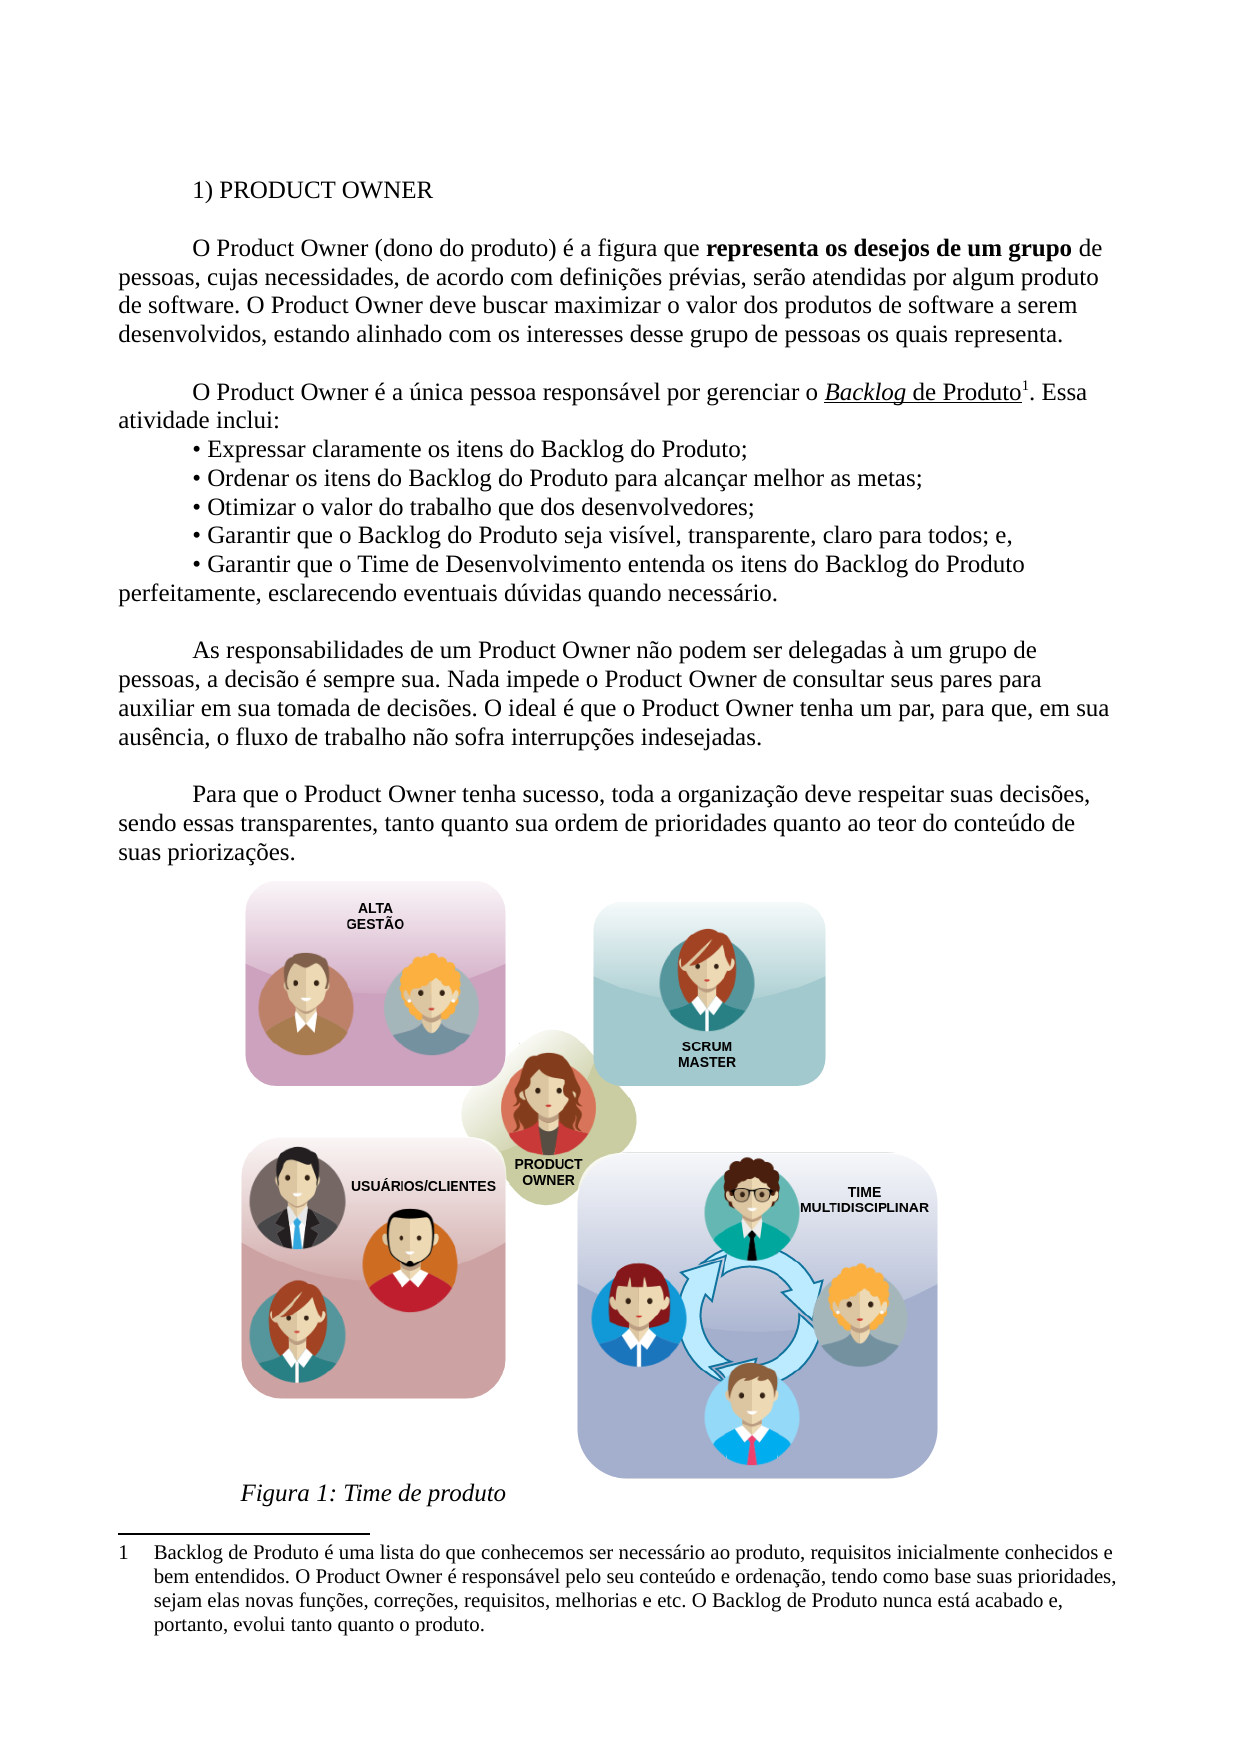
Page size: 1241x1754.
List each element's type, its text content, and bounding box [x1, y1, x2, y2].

text • Ordenar os itens do Backlog do Produto para alcançar melhor as metas; [118, 463, 1122, 492]
text 1) PRODUCT OWNER [118, 176, 1122, 204]
text • Otimizar o valor do trabalho que dos desenvolvedores; [118, 492, 1122, 521]
text • Expressar claramente os itens do Backlog do Produto; [118, 434, 1122, 463]
text • Garantir que o Time de Desenvolvimento entenda os itens do Backlog do Produto perfeitamente, esclarecendo eventuais dúvidas quando necessário. [118, 549, 1122, 607]
text Figura 1: Time de produto [240, 881, 1000, 1507]
text O Product Owner (dono do produto) é a figura que representa os desejos de um grupo de pessoas, cujas necessidades, de acordo com definições prévias, serão atendidas por algum produto de software. O Product Owner deve buscar maximizar o valor dos produtos de software a serem desenvolvidos, estando alinhado com os interesses desse grupo de pessoas os quais representa. [118, 233, 1122, 348]
text Backlog de Produto é uma lista do que conhecemos ser necessário ao produto, requisitos inicialmente conhecidos e bem entendidos. O Product Owner é responsável pelo seu conteúdo e ordenação, tendo como base suas prioridades, sejam elas novas funções, correções, requisitos, melhorias e etc. O Backlog de Produto nunca está acabado e, portanto, evolui tanto quanto o produto. [118, 1539, 1122, 1636]
picture [240, 880, 939, 1479]
text As responsabilidades de um Product Owner não podem ser delegadas à um grupo de pessoas, a decisão é sempre sua. Nada impede o Product Owner de consultar seus pares para auxiliar em sua tomada de decisões. O ideal é que o Product Owner tenha um par, para que, em sua ausência, o fluxo de trabalho não sofra interrupções indesejadas. [118, 636, 1122, 751]
text • Garantir que o Backlog do Produto seja visível, transparente, claro para todos; e, [118, 521, 1122, 549]
text Para que o Product Owner tenha sucesso, toda a organização deve respeitar suas decisões, sendo essas transparentes, tanto quanto sua ordem de prioridades quanto ao teor do conteúdo de suas priorizações. [118, 779, 1122, 866]
text O Product Owner é a única pessoa responsável por gerenciar o Backlog de Produto. Essa atividade inclui: [118, 377, 1122, 434]
